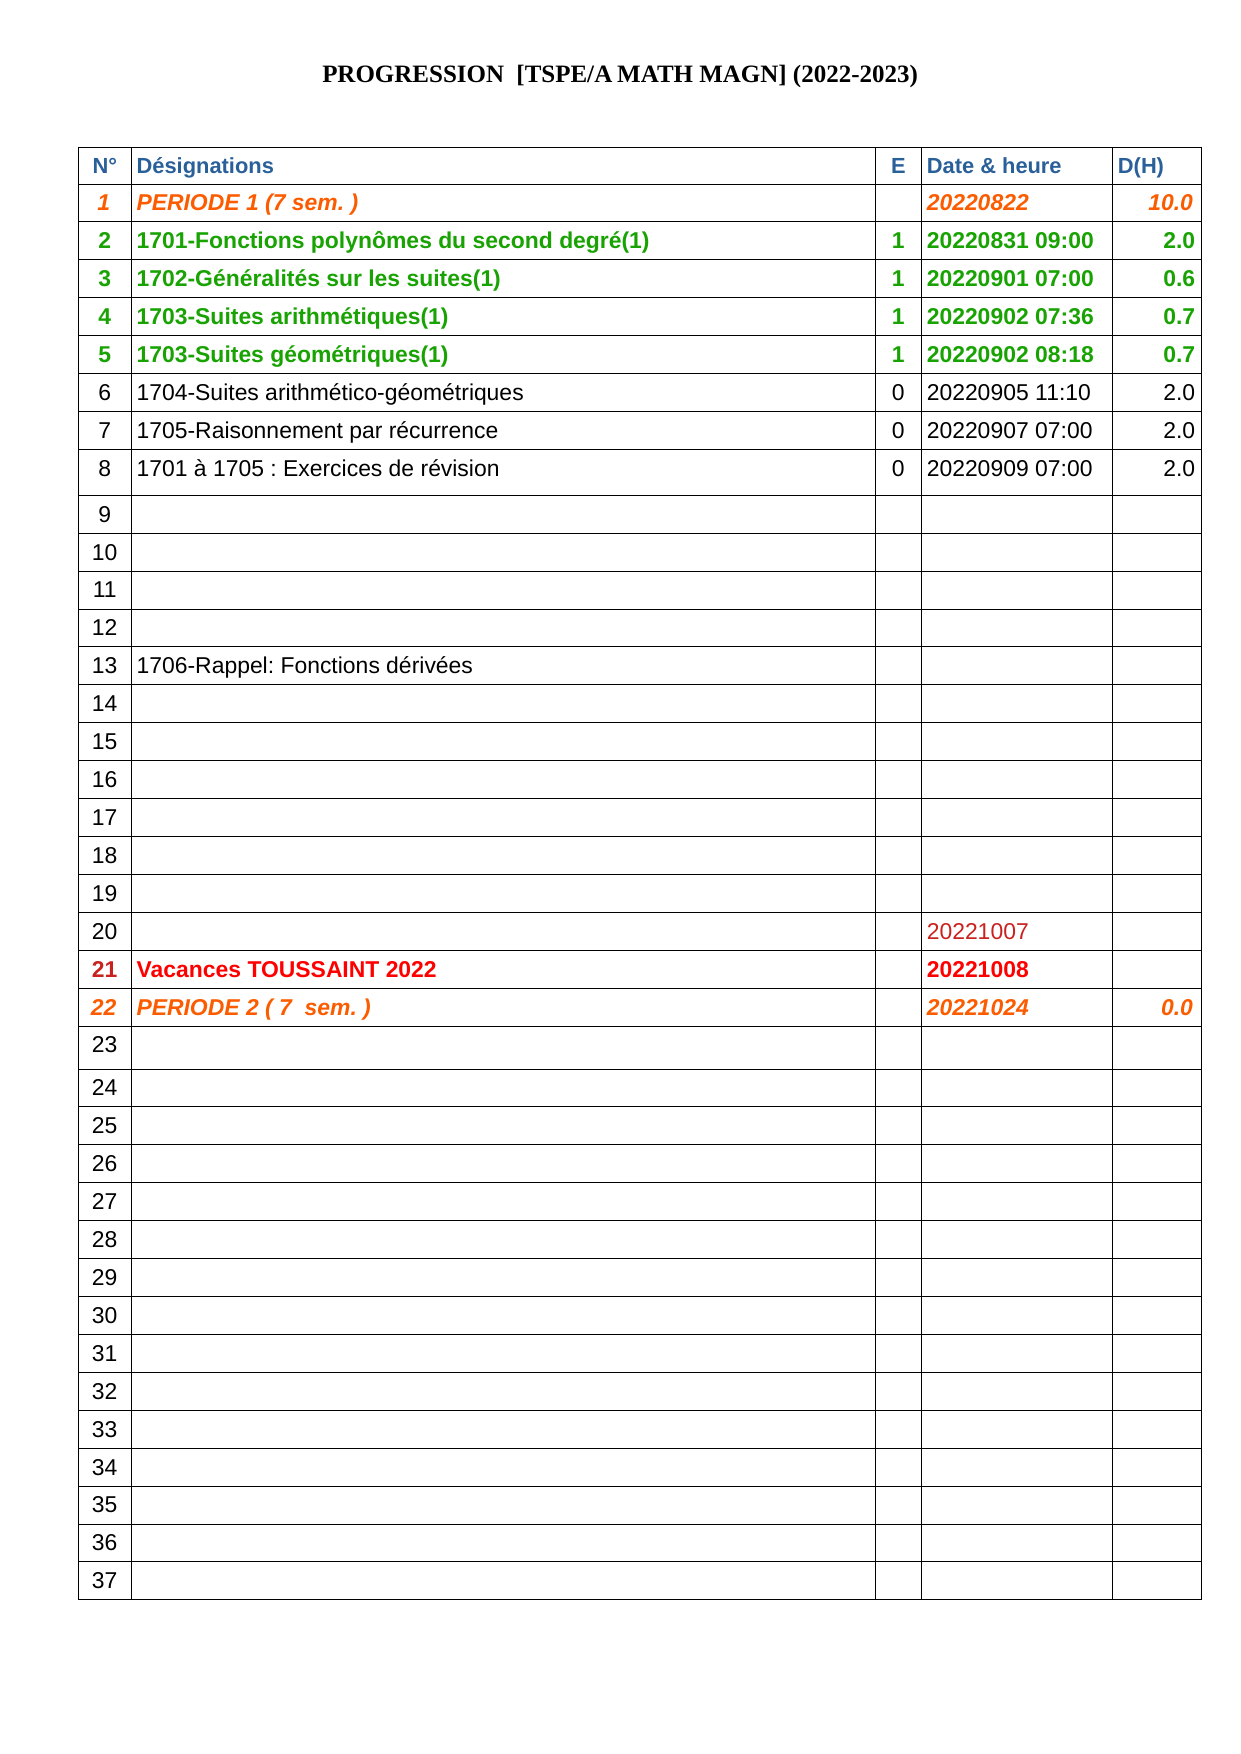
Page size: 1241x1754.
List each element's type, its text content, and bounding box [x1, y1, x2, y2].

table_cell 19 [79, 875, 131, 912]
table_cell [922, 1259, 1112, 1296]
table_cell [876, 951, 921, 988]
table_cell 29 [79, 1259, 131, 1296]
table_cell 7 [79, 412, 131, 449]
table_cell [876, 534, 921, 571]
table_cell 20220901 07:00 [922, 260, 1112, 297]
table_cell [132, 799, 875, 836]
table_cell 24 [79, 1070, 131, 1106]
table_cell [876, 1297, 921, 1334]
table_cell 20220909 07:00 [922, 450, 1112, 495]
table_cell [876, 761, 921, 798]
table_cell [1113, 837, 1201, 874]
table_cell 18 [79, 837, 131, 874]
table_cell [876, 723, 921, 760]
table_cell [876, 610, 921, 646]
table_cell 20221008 [922, 951, 1112, 988]
table_cell [1113, 1411, 1201, 1448]
table_cell 20220831 09:00 [922, 222, 1112, 259]
table_cell 20221024 [922, 989, 1112, 1026]
table_cell 16 [79, 761, 131, 798]
table_cell 1 [876, 336, 921, 373]
table_cell 37 [79, 1562, 131, 1599]
table_cell PERIODE 1 (7 sem. ) [132, 185, 875, 221]
table_cell 21 [79, 951, 131, 988]
table_cell [132, 1562, 875, 1599]
table_cell [1113, 761, 1201, 798]
table_cell [132, 913, 875, 950]
table_cell [132, 496, 875, 533]
table_cell [876, 1411, 921, 1448]
table_cell [1113, 534, 1201, 571]
table_cell [1113, 647, 1201, 684]
table_cell [132, 534, 875, 571]
table_cell 17 [79, 799, 131, 836]
table_cell [876, 1525, 921, 1561]
table_cell [1113, 1335, 1201, 1372]
table_cell 1701-Fonctions polynômes du second degré(1) [132, 222, 875, 259]
table_cell [132, 1027, 875, 1068]
table_cell [1113, 572, 1201, 608]
table_cell [132, 572, 875, 608]
table_cell [922, 761, 1112, 798]
table_cell 4 [79, 298, 131, 335]
table_cell [1113, 496, 1201, 533]
table_cell [876, 1183, 921, 1220]
table_cell [876, 1070, 921, 1106]
table_cell [922, 534, 1112, 571]
table_cell [1113, 1373, 1201, 1410]
table_cell [1113, 685, 1201, 722]
table_cell 26 [79, 1145, 131, 1182]
table_cell [1113, 913, 1201, 950]
table_cell [876, 913, 921, 950]
table_cell [1113, 1183, 1201, 1220]
table_cell 20220902 08:18 [922, 336, 1112, 373]
table_cell 35 [79, 1487, 131, 1523]
table_cell [132, 1297, 875, 1334]
table_cell [922, 1027, 1112, 1068]
table_cell [1113, 951, 1201, 988]
table_header N° [79, 148, 131, 183]
table_cell [876, 647, 921, 684]
table_cell [1113, 1107, 1201, 1144]
table_cell [876, 1487, 921, 1523]
table_cell 22 [79, 989, 131, 1026]
table_cell 1703-Suites arithmétiques(1) [132, 298, 875, 335]
table_cell [1113, 1070, 1201, 1106]
table_cell [922, 1525, 1112, 1561]
table_cell [132, 610, 875, 646]
table_cell [922, 1297, 1112, 1334]
table_cell [1113, 610, 1201, 646]
table_cell [876, 837, 921, 874]
table_cell 1703-Suites géométriques(1) [132, 336, 875, 373]
table_cell [1113, 875, 1201, 912]
table_cell 1 [876, 298, 921, 335]
table_cell [132, 1259, 875, 1296]
table_cell [132, 875, 875, 912]
table_cell 15 [79, 723, 131, 760]
table_cell [922, 1562, 1112, 1599]
table_cell [922, 1145, 1112, 1182]
table_cell [876, 185, 921, 221]
table_cell 9 [79, 496, 131, 533]
table_cell [876, 1373, 921, 1410]
table_cell [1113, 1259, 1201, 1296]
table_cell 13 [79, 647, 131, 684]
table_cell 1 [876, 260, 921, 297]
table_cell [132, 1070, 875, 1106]
table_cell [1113, 1449, 1201, 1486]
table_cell [1113, 1487, 1201, 1523]
table_cell 5 [79, 336, 131, 373]
table_cell [876, 989, 921, 1026]
table_cell 28 [79, 1221, 131, 1258]
table_cell [922, 837, 1112, 874]
table_cell [132, 1221, 875, 1258]
table_cell [876, 799, 921, 836]
table_cell [876, 1259, 921, 1296]
table_cell 10,0 [1113, 185, 1201, 221]
table_cell 20221007 [922, 913, 1112, 950]
table_header D(H) [1113, 148, 1201, 183]
table_cell 8 [79, 450, 131, 495]
table_cell 1704-Suites arithmético-géométriques [132, 374, 875, 411]
table_cell [132, 685, 875, 722]
table_cell [876, 572, 921, 608]
table_cell 1 [876, 222, 921, 259]
table_cell [922, 1411, 1112, 1448]
table_cell [1113, 1221, 1201, 1258]
table_cell [132, 761, 875, 798]
table_header E [876, 148, 921, 183]
table_cell [1113, 723, 1201, 760]
table_cell [1113, 1297, 1201, 1334]
table_cell 0 [876, 412, 921, 449]
table_cell 3 [79, 260, 131, 297]
table_cell [132, 1335, 875, 1372]
table_cell 20220905 11:10 [922, 374, 1112, 411]
table_cell 0,0 [1113, 989, 1201, 1026]
table_cell [876, 685, 921, 722]
table_cell [876, 1449, 921, 1486]
table_cell 0 [876, 450, 921, 495]
table_cell [132, 1373, 875, 1410]
table_cell [1113, 1145, 1201, 1182]
table_cell 31 [79, 1335, 131, 1372]
table_cell 27 [79, 1183, 131, 1220]
table_cell [922, 685, 1112, 722]
table_cell [922, 799, 1112, 836]
table_cell [876, 496, 921, 533]
table_cell [1113, 799, 1201, 836]
table_cell 11 [79, 572, 131, 608]
table_cell [922, 647, 1112, 684]
table_cell 12 [79, 610, 131, 646]
table_cell [922, 875, 1112, 912]
table_cell 34 [79, 1449, 131, 1486]
table_header Date & heure [922, 148, 1112, 183]
table_cell 0,7 [1113, 298, 1201, 335]
table_cell [1113, 1562, 1201, 1599]
table_cell 33 [79, 1411, 131, 1448]
table_cell 25 [79, 1107, 131, 1144]
table_cell 6 [79, 374, 131, 411]
table_cell 36 [79, 1525, 131, 1561]
table_cell 0,7 [1113, 336, 1201, 373]
table_cell 20220907 07:00 [922, 412, 1112, 449]
table_cell [876, 1107, 921, 1144]
table_cell 14 [79, 685, 131, 722]
table_cell 1701 à 1705 : Exercices de révision [132, 450, 875, 495]
table_cell 0,6 [1113, 260, 1201, 297]
table_cell [132, 1145, 875, 1182]
table_cell [1113, 1525, 1201, 1561]
table_cell 1 [79, 185, 131, 221]
table_cell [132, 837, 875, 874]
table_cell 32 [79, 1373, 131, 1410]
table_cell [922, 496, 1112, 533]
table_cell [1113, 1027, 1201, 1068]
table_cell 2 [79, 222, 131, 259]
table_cell [922, 572, 1112, 608]
table_cell 2,0 [1113, 222, 1201, 259]
table_cell [132, 1487, 875, 1523]
table_cell [876, 1027, 921, 1068]
table_cell 10 [79, 534, 131, 571]
table_cell [876, 875, 921, 912]
table_cell 30 [79, 1297, 131, 1334]
table_cell [922, 1449, 1112, 1486]
table_cell Vacances TOUSSAINT 2022 [132, 951, 875, 988]
table_cell [922, 1070, 1112, 1106]
table_cell [876, 1335, 921, 1372]
table_cell [876, 1562, 921, 1599]
table_cell [132, 1107, 875, 1144]
table_cell [132, 1183, 875, 1220]
table_cell 23 [79, 1027, 131, 1068]
table_cell [922, 1487, 1112, 1523]
table_cell 2,0 [1113, 412, 1201, 449]
table_cell [922, 610, 1112, 646]
table_cell 2,0 [1113, 450, 1201, 495]
table_cell [876, 1145, 921, 1182]
table_cell [132, 1449, 875, 1486]
table_cell [922, 723, 1112, 760]
table_cell [922, 1221, 1112, 1258]
table_cell 2,0 [1113, 374, 1201, 411]
table_cell [876, 1221, 921, 1258]
table_cell 20220902 07:36 [922, 298, 1112, 335]
table_cell 20 [79, 913, 131, 950]
table_cell [132, 1411, 875, 1448]
table_cell 1705-Raisonnement par récurrence [132, 412, 875, 449]
table_cell 1706-Rappel: Fonctions dérivées [132, 647, 875, 684]
table_cell [132, 723, 875, 760]
table_cell PERIODE 2 ( 7 sem. ) [132, 989, 875, 1026]
table_cell [922, 1373, 1112, 1410]
table_cell [922, 1107, 1112, 1144]
table_cell 0 [876, 374, 921, 411]
table_cell 1702-Généralités sur les suites(1) [132, 260, 875, 297]
table_header Désignations [132, 148, 875, 183]
table_cell [922, 1335, 1112, 1372]
table_cell [922, 1183, 1112, 1220]
table_cell [132, 1525, 875, 1561]
table_cell 20220822 [922, 185, 1112, 221]
